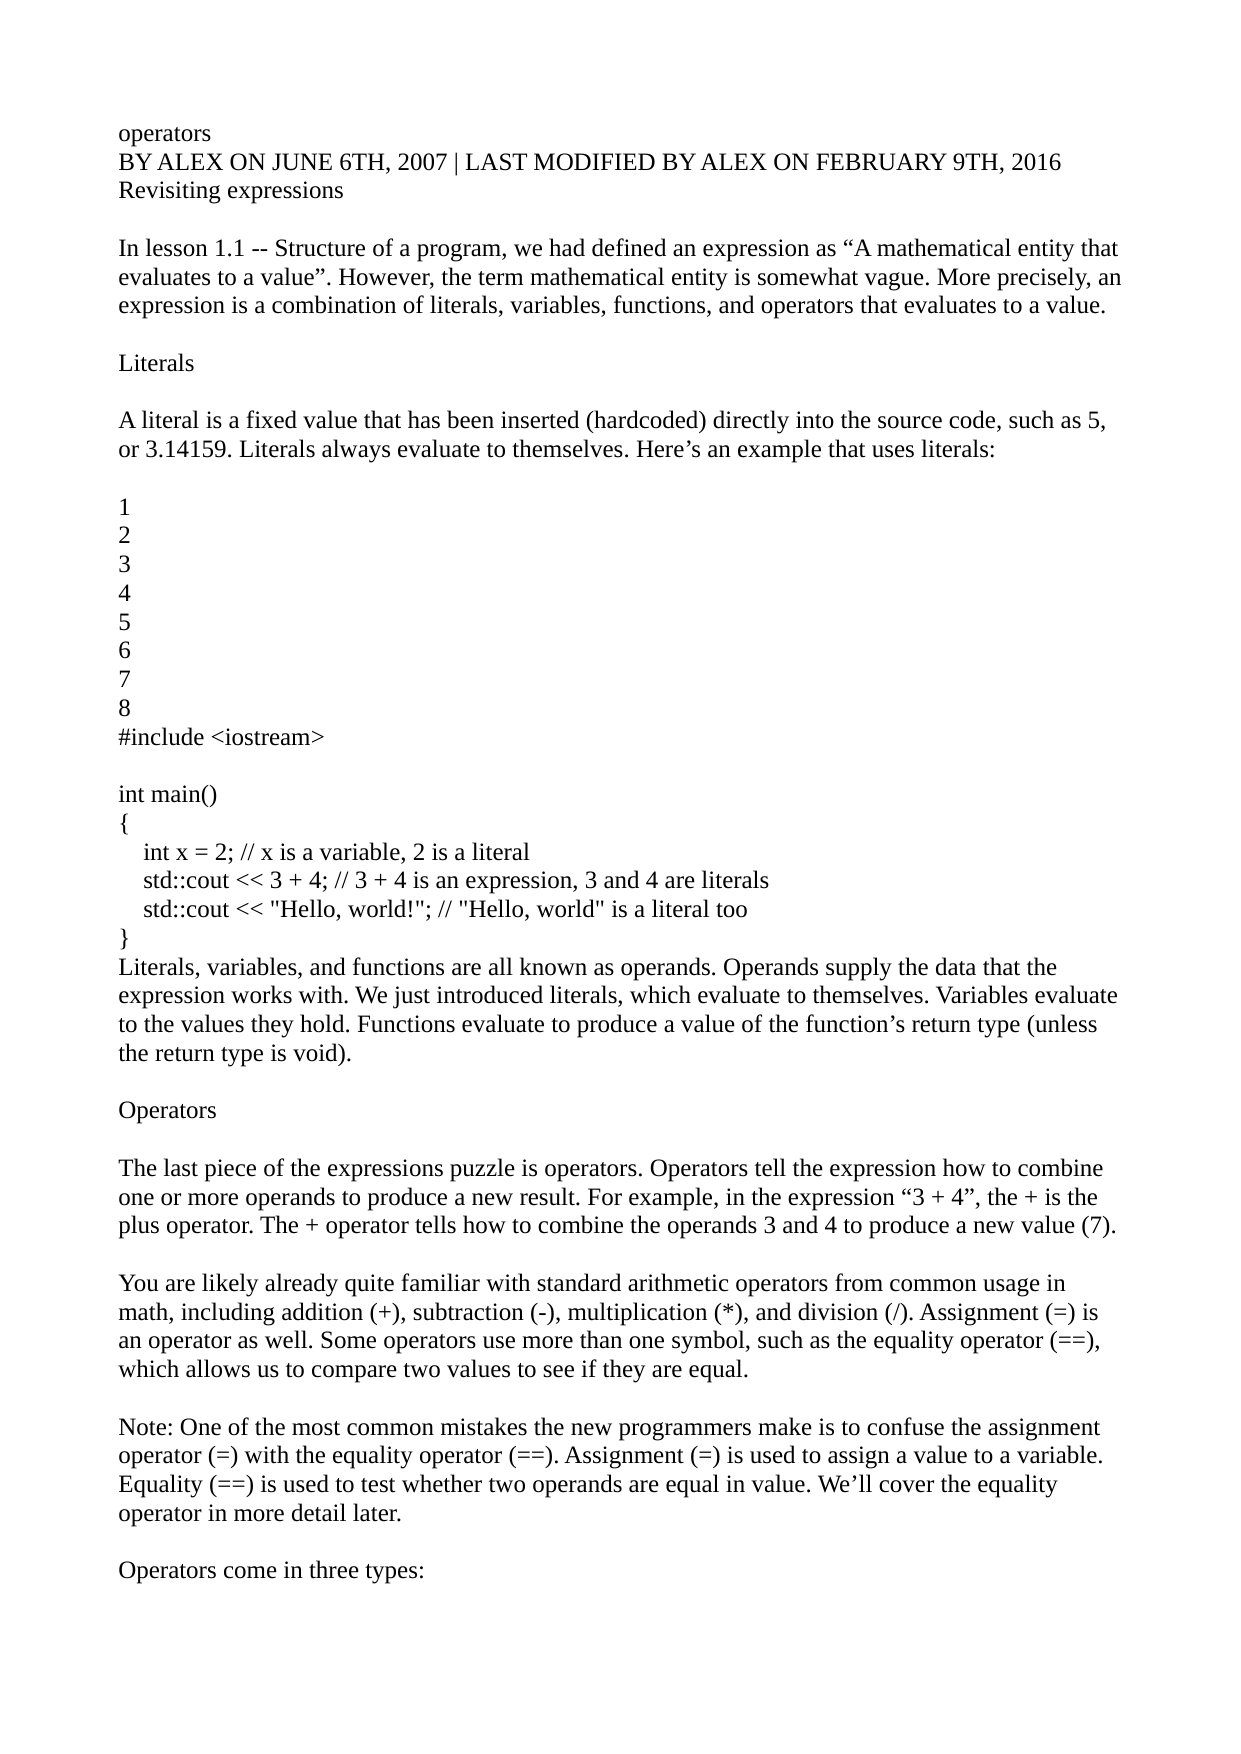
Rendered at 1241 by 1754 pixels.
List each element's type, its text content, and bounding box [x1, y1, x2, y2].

text Literals, variables, and functions are all known as operands. Operands supply the data that the expression works with. We just introduced literals, which evaluate to themselves. Variables evaluate to the values they hold. Functions evaluate to produce a value of the function’s return type (unless the return type is void). [118, 952, 1122, 1067]
text 7 [118, 664, 1122, 693]
text The last piece of the expressions puzzle is operators. Operators tell the expression how to combine one or more operands to produce a new result. For example, in the expression “3 + 4”, the + is the plus operator. The + operator tells how to combine the operands 3 and 4 to produce a new value (7). [118, 1153, 1122, 1239]
text 1 [118, 492, 1122, 521]
text { [118, 808, 1122, 837]
text Revisiting expressions [118, 176, 1122, 204]
text 5 [118, 607, 1122, 636]
text 3 [118, 549, 1122, 578]
text In lesson 1.1 -- Structure of a program, we had defined an expression as “A mathematical entity that evaluates to a value”. However, the term mathematical entity is somewhat vague. More precisely, an expression is a combination of literals, variables, functions, and operators that evaluates to a value. [118, 233, 1122, 319]
text 6 [118, 636, 1122, 664]
text Operators [118, 1096, 1122, 1124]
text 4 [118, 578, 1122, 607]
text std::cout << 3 + 4; // 3 + 4 is an expression, 3 and 4 are literals [118, 866, 1122, 894]
text std::cout << "Hello, world!"; // "Hello, world" is a literal too [118, 894, 1122, 923]
text } [118, 923, 1122, 952]
text BY ALEX ON JUNE 6TH, 2007 | LAST MODIFIED BY ALEX ON FEBRUARY 9TH, 2016 [118, 147, 1122, 176]
text int x = 2; // x is a variable, 2 is a literal [118, 837, 1122, 866]
text operators [118, 118, 1122, 147]
text Literals [118, 348, 1122, 377]
text 8 [118, 693, 1122, 722]
text A literal is a fixed value that has been inserted (hardcoded) directly into the source code, such as 5, or 3.14159. Literals always evaluate to themselves. Here’s an example that uses literals: [118, 406, 1122, 463]
text Note: One of the most common mistakes the new programmers make is to confuse the assignment operator (=) with the equality operator (==). Assignment (=) is used to assign a value to a variable. Equality (==) is used to test whether two operands are equal in value. We’ll cover the equality operator in more detail later. [118, 1412, 1122, 1527]
text 2 [118, 521, 1122, 549]
text #include <iostream> [118, 722, 1122, 751]
text int main() [118, 779, 1122, 808]
text Operators come in three types: [118, 1556, 1122, 1584]
text You are likely already quite familiar with standard arithmetic operators from common usage in math, including addition (+), subtraction (-), multiplication (*), and division (/). Assignment (=) is an operator as well. Some operators use more than one symbol, such as the equality operator (==), which allows us to compare two values to see if they are equal. [118, 1268, 1122, 1383]
